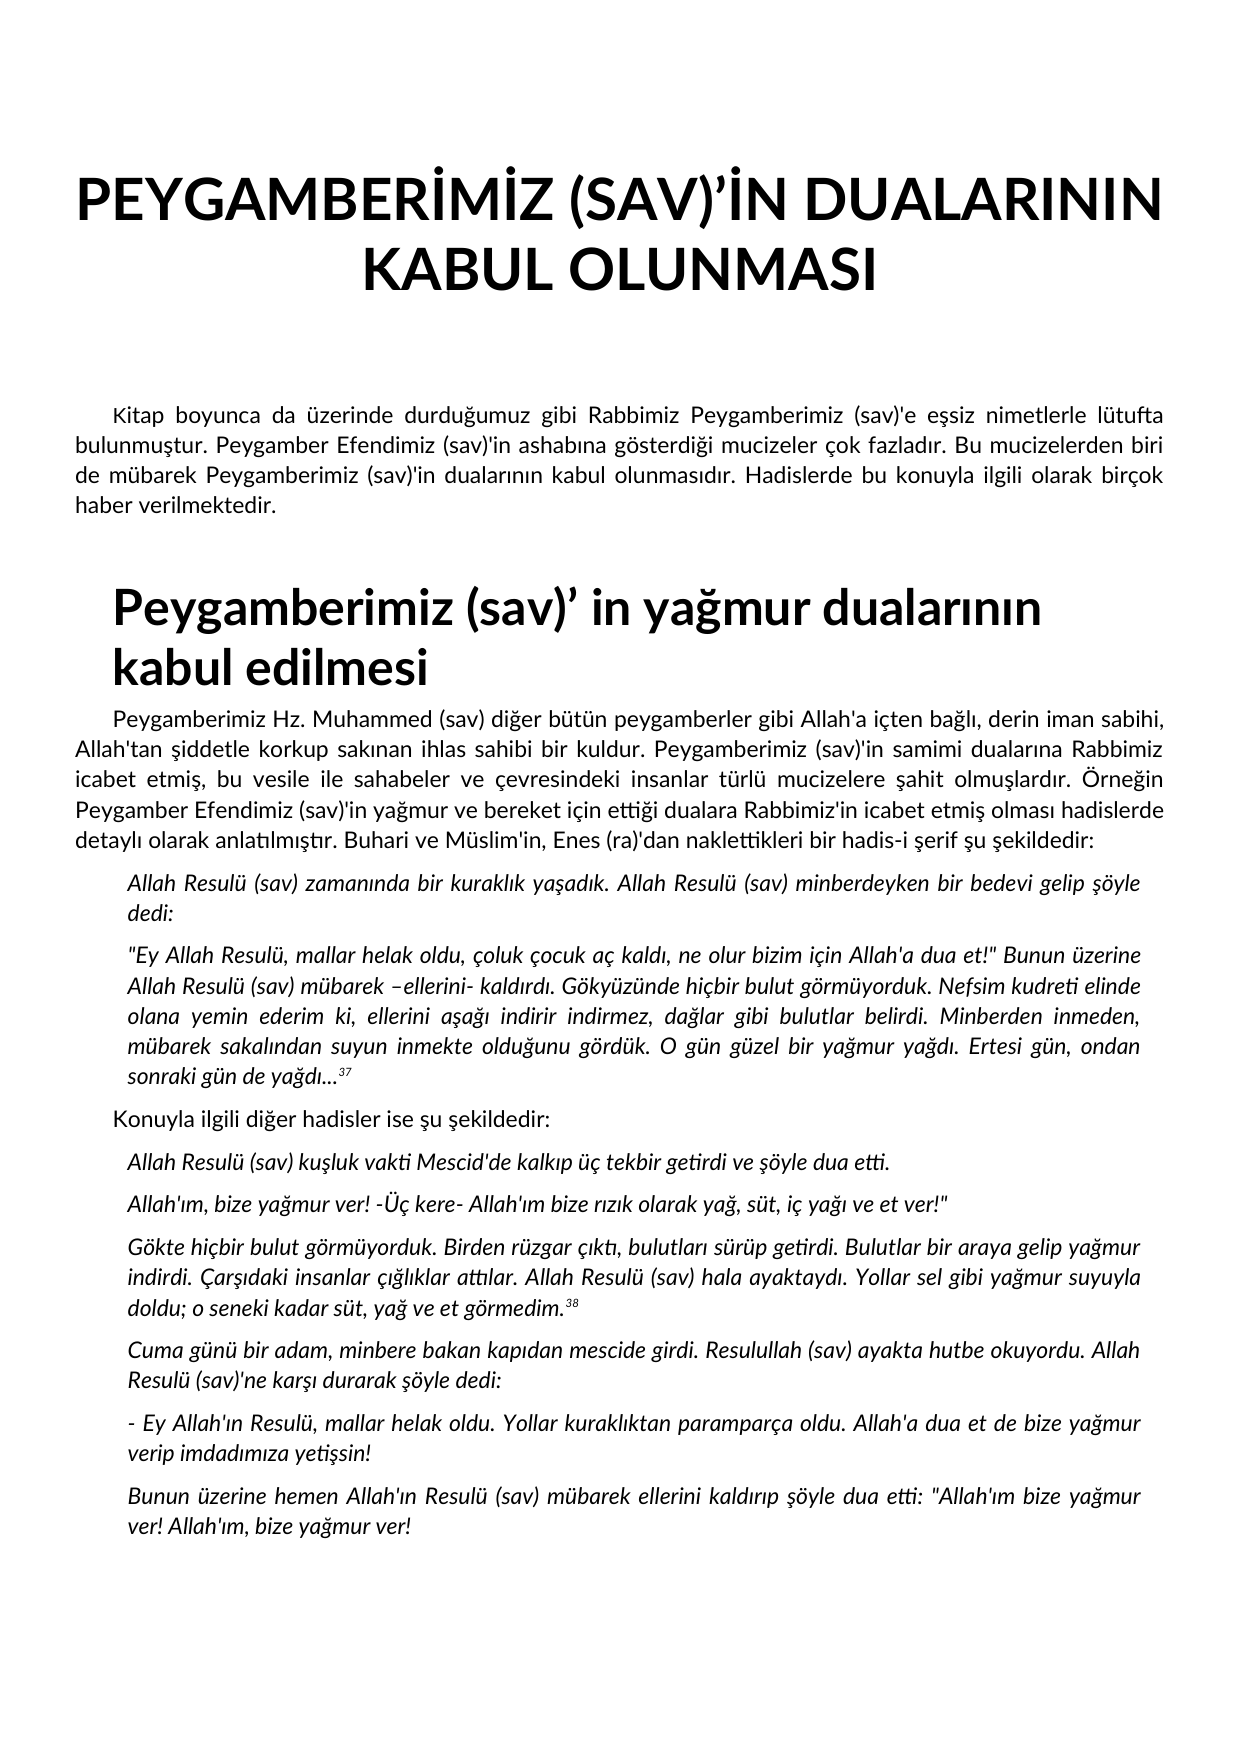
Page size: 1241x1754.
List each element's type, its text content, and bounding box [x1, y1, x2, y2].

text Gökte hiçbir bulut görmüyorduk. Birden rüzgar çıktı, bulutları sürüp getirdi. Bulutlar bir araya gelip yağmur indirdi. Çarşıdaki insanlar çığlıklar attılar. Allah Resulü (sav) hala ayaktaydı. Yollar sel gibi yağmur suyuyla doldu; o seneki kadar süt, yağ ve et görmedim.38 [127, 1233, 1143, 1321]
text Konuyla ilgili diğer hadisler ise şu şekildedir: [75, 1105, 1165, 1132]
text Allah Resulü (sav) zamanında bir kuraklık yaşadık. Allah Resulü (sav) minberdeyken bir bedevi gelip şöyle dedi: [127, 868, 1143, 926]
text - Ey Allah'ın Resulü, mallar helak oldu. Yollar kuraklıktan paramparça oldu. Allah'a dua et de bize yağmur verip imdadımıza yetişsin! [127, 1409, 1143, 1467]
text "Ey Allah Resulü, mallar helak oldu, çoluk çocuk aç kaldı, ne olur bizim için Allah'a dua et!" Bunun üzerine Allah Resulü (sav) mübarek –ellerini- kaldırdı. Gökyüzünde hiçbir bulut görmüyorduk. Nefsim kudreti elinde olana yemin ederim ki, ellerini aşağı indirir indirmez, dağlar gibi bulutlar belirdi. Minberden inmeden, mübarek sakalından suyun inmekte olduğunu gördük. O gün güzel bir yağmur yağdı. Ertesi gün, ondan sonraki gün de yağdı...37 [127, 941, 1143, 1089]
text Kitap boyunca da üzerinde durduğumuz gibi Rabbimiz Peygamberimiz (sav)'e eşsiz nimetlerle lütufta bulunmuştur. Peygamber Efendimiz (sav)'in ashabına gösterdiği mucizeler çok fazladır. Bu mucizelerden biri de mübarek Peygamberimiz (sav)'in dualarının kabul olunmasıdır. Hadislerde bu konuyla ilgili olarak birçok haber verilmektedir. [75, 400, 1165, 518]
subtitle Peygamberimiz (sav)’ in yağmur dualarının kabul edilmesi [112, 576, 1165, 696]
text Allah Resulü (sav) kuşluk vakti Mescid'de kalkıp üç tekbir getirdi ve şöyle dua etti. [127, 1147, 1143, 1175]
text Allah'ım, bize yağmur ver! -Üç kere- Allah'ım bize rızık olarak yağ, süt, iç yağı ve et ver!" [127, 1190, 1143, 1218]
text Bunun üzerine hemen Allah'ın Resulü (sav) mübarek ellerini kaldırıp şöyle dua etti: "Allah'ım bize yağmur ver! Allah'ım, bize yağmur ver! [127, 1482, 1143, 1539]
text Cuma günü bir adam, minbere bakan kapıdan mescide girdi. Resulullah (sav) ayakta hutbe okuyordu. Allah Resulü (sav)'ne karşı durarak şöyle dedi: [127, 1336, 1143, 1394]
subtitle PEYGAMBERİMİZ (SAV)’İN DUALARININ KABUL OLUNMASI [75, 162, 1165, 302]
text Peygamberimiz Hz. Muhammed (sav) diğer bütün peygamberler gibi Allah'a içten bağlı, derin iman sabihi, Allah'tan şiddetle korkup sakınan ihlas sahibi bir kuldur. Peygamberimiz (sav)'in samimi dualarına Rabbimiz icabet etmiş, bu vesile ile sahabeler ve çevresindeki insanlar türlü mucizelere şahit olmuşlardır. Örneğin Peygamber Efendimiz (sav)'in yağmur ve bereket için ettiği dualara Rabbimiz'in icabet etmiş olması hadislerde detaylı olarak anlatılmıştır. Buhari ve Müslim'in, Enes (ra)'dan naklettikleri bir hadis-i şerif şu şekildedir: [75, 705, 1165, 853]
